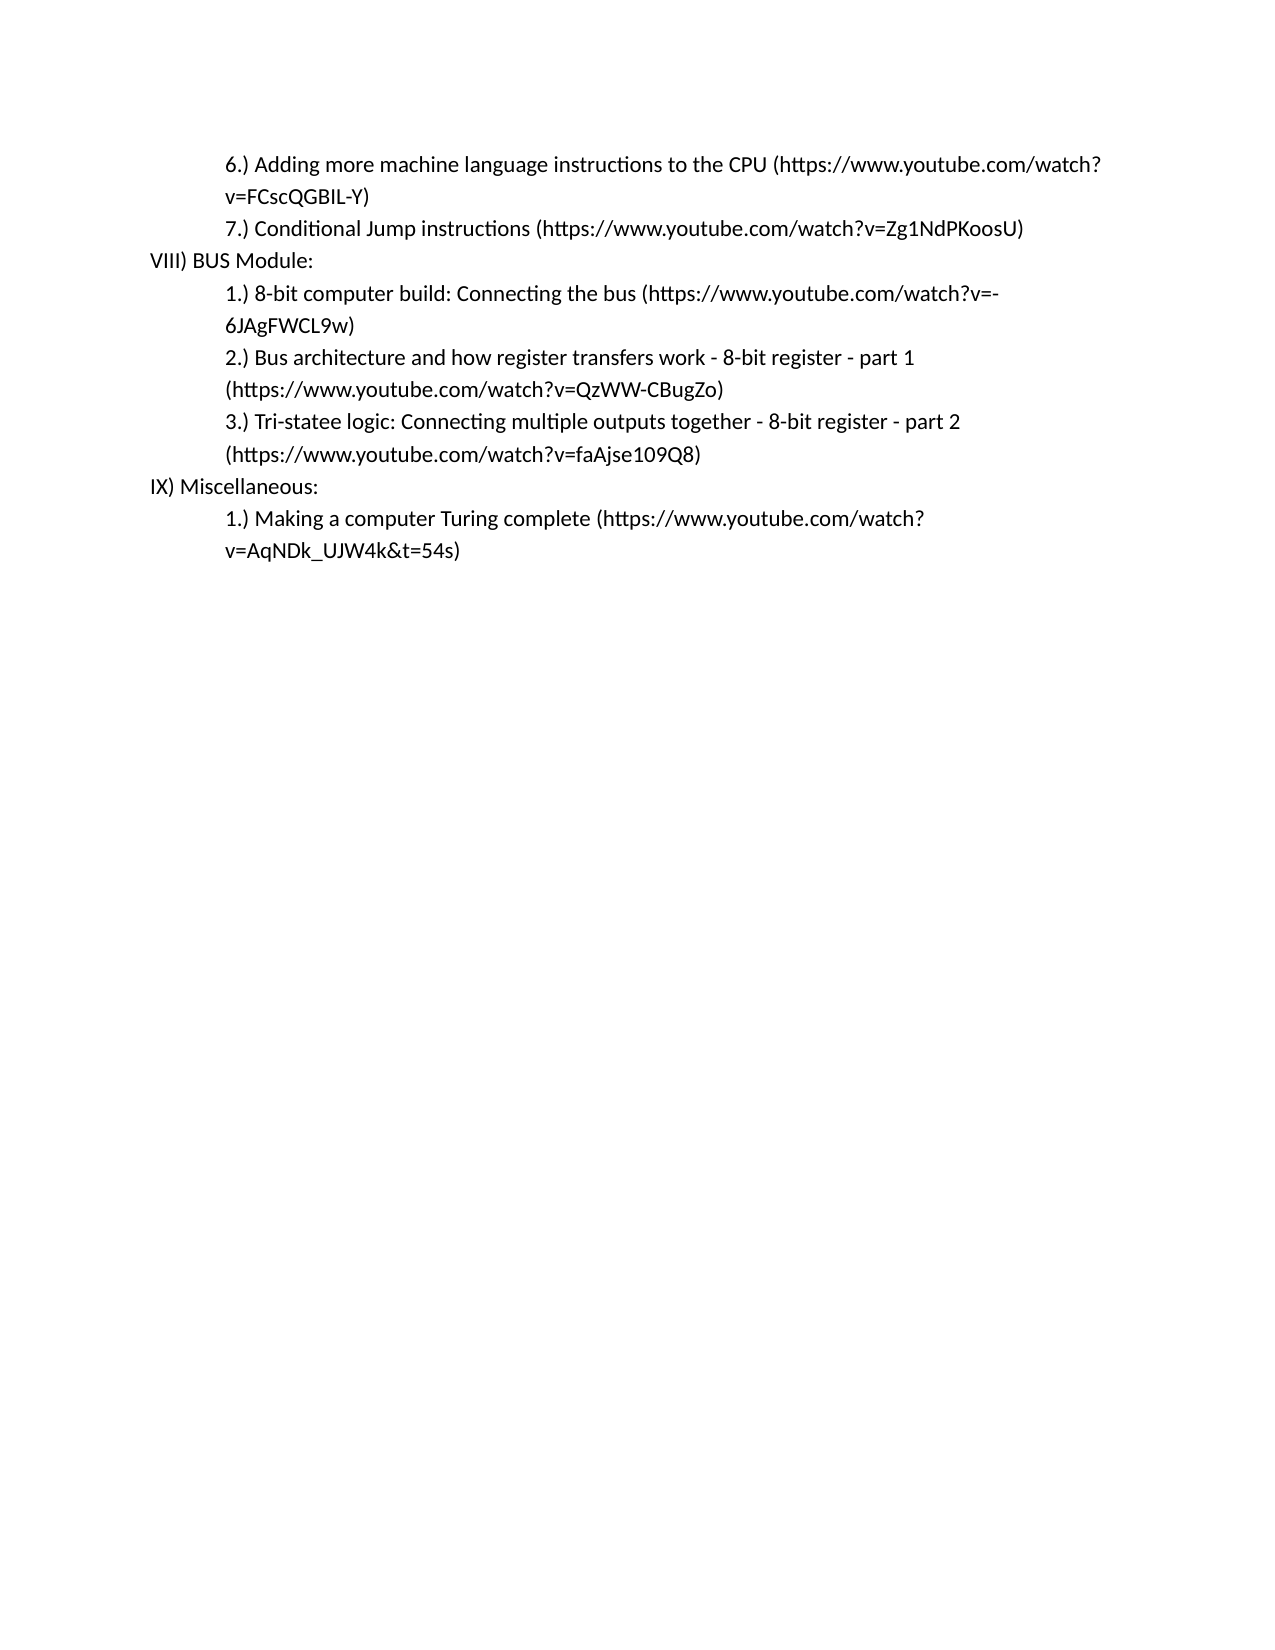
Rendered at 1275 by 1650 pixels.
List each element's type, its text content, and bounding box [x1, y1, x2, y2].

text 3.) Tri-statee logic: Connecting multiple outputs together - 8-bit register - part 2 (https://www.youtube.com/watch?v=faAjse109Q8) [225, 407, 1125, 468]
text 7.) Conditional Jump instructions (https://www.youtube.com/watch?v=Zg1NdPKoosU) [225, 214, 1125, 242]
text 1.) 8-bit computer build: Connecting the bus (https://www.youtube.com/watch?v=-6JAgFWCL9w) [225, 279, 1125, 339]
text 6.) Adding more machine language instructions to the CPU (https://www.youtube.com/watch?v=FCscQGBIL-Y) [225, 150, 1125, 210]
text IX) Miscellaneous: [150, 472, 1125, 500]
text 2.) Bus architecture and how register transfers work - 8-bit register - part 1 (https://www.youtube.com/watch?v=QzWW-CBugZo) [225, 343, 1125, 403]
text 1.) Making a computer Turing complete (https://www.youtube.com/watch?v=AqNDk_UJW4k&t=54s) [225, 504, 1125, 564]
text VIII) BUS Module: [150, 247, 1125, 274]
